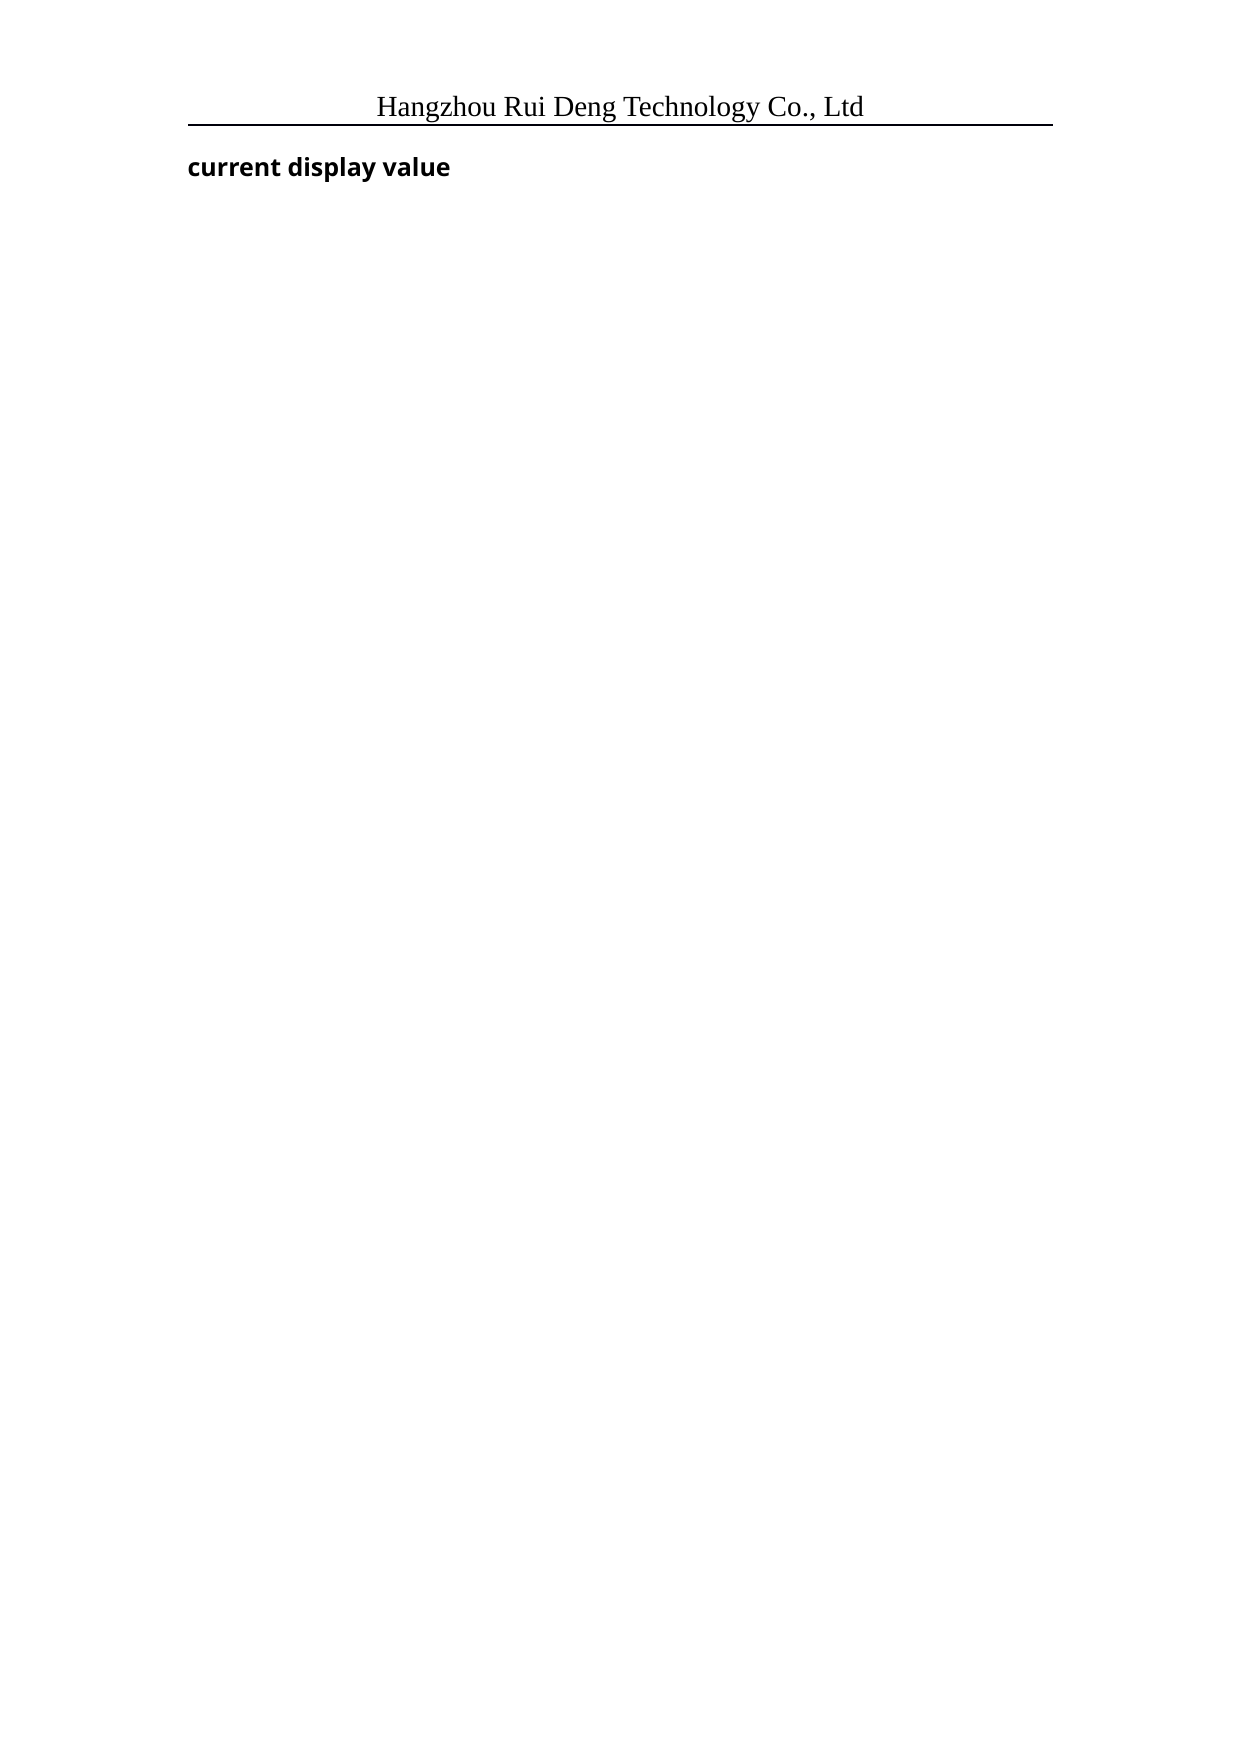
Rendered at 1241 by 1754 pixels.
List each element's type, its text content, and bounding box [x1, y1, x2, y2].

text current display value [187, 150, 1053, 184]
